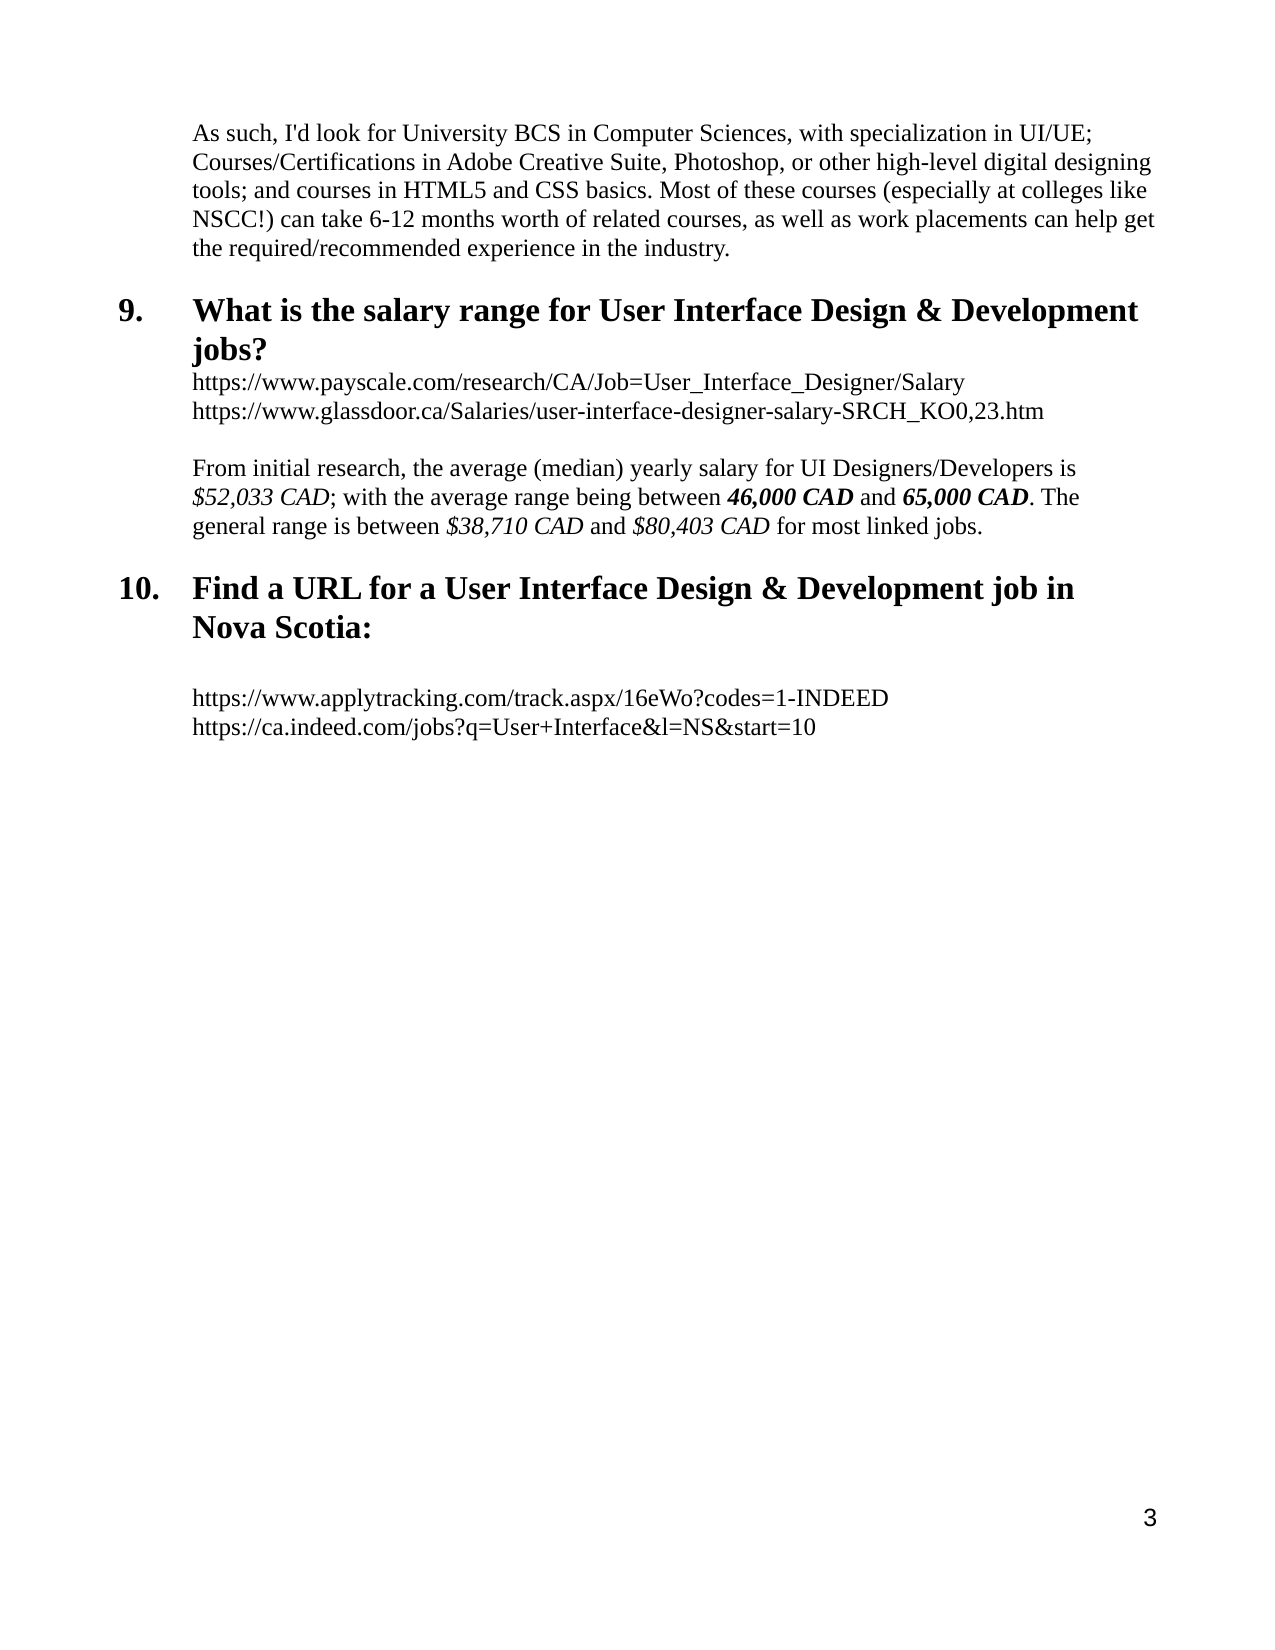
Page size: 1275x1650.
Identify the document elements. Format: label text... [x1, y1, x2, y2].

text https://www.payscale.com/research/CA/Job=User_Interface_Designer/Salary [118, 367, 1157, 396]
text 9. What is the salary range for User Interface Design & Development jobs? [118, 291, 1157, 367]
text As such, I'd look for University BCS in Computer Sciences, with specialization in UI/UE; Courses/Certifications in Adobe Creative Suite, Photoshop, or other high-level digital designing tools; and courses in HTML5 and CSS basics. Most of these courses (especially at colleges like NSCC!) can take 6-12 months worth of related courses, as well as work placements can help get the required/recommended experience in the industry. [118, 118, 1157, 262]
text From initial research, the average (median) yearly salary for UI Designers/Developers is $52,033 CAD; with the average range being between 46,000 CAD and 65,000 CAD. The general range is between $38,710 CAD and $80,403 CAD for most linked jobs. [118, 453, 1157, 540]
text https://www.glassdoor.ca/Salaries/user-interface-designer-salary-SRCH_KO0,23.htm [118, 396, 1157, 425]
text https://ca.indeed.com/jobs?q=User+Interface&l=NS&start=10 [118, 712, 1157, 741]
text 10. Find a URL for a User Interface Design & Development job in Nova Scotia: [118, 568, 1157, 645]
text https://www.applytracking.com/track.aspx/16eWo?codes=1-INDEED [118, 683, 1157, 712]
